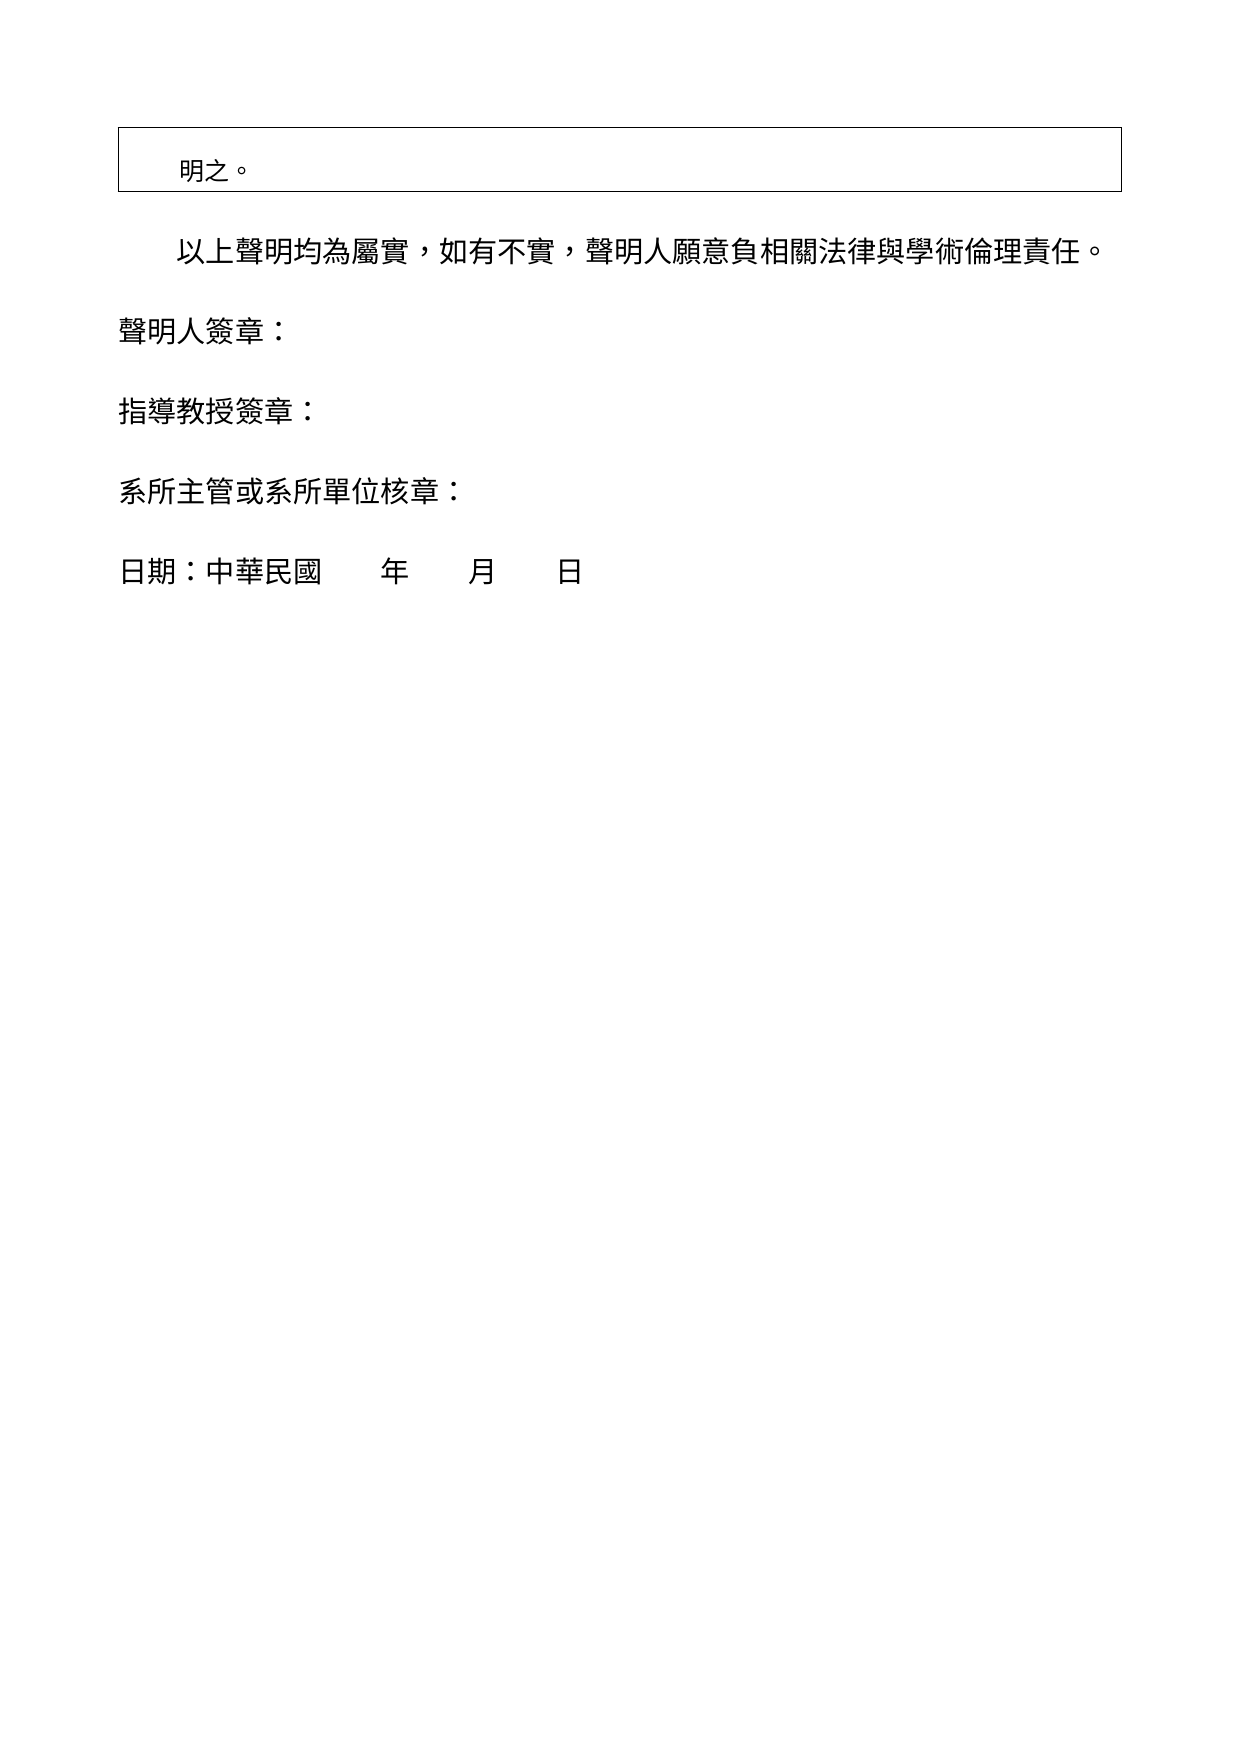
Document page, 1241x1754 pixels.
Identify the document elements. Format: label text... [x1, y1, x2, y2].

text 以上聲明均為屬實，如有不實，聲明人願意負相關法律與學術倫理責任。 [118, 229, 1122, 271]
text 聲明人簽章： [118, 309, 1122, 351]
table_cell 備註： 若您的「著作彙編之學位論文」是由一篇以上之期刊或研討會著作彙編而成，請自行增列第一部分至第三部分的表格，並詳實登錄「論文正文章節」與「各篇彙編著作之資訊」等欄位。 第三部分：共同作者貢獻度之說明，因故無法取得共同作者之簽名，請於簽名欄位釋明之。 [119, 128, 1121, 191]
text 系所主管或系所單位核章： [118, 468, 1122, 511]
text 日期：中華民國 年 月 日 [118, 548, 1122, 591]
text 指導教授簽章： [118, 389, 1122, 431]
